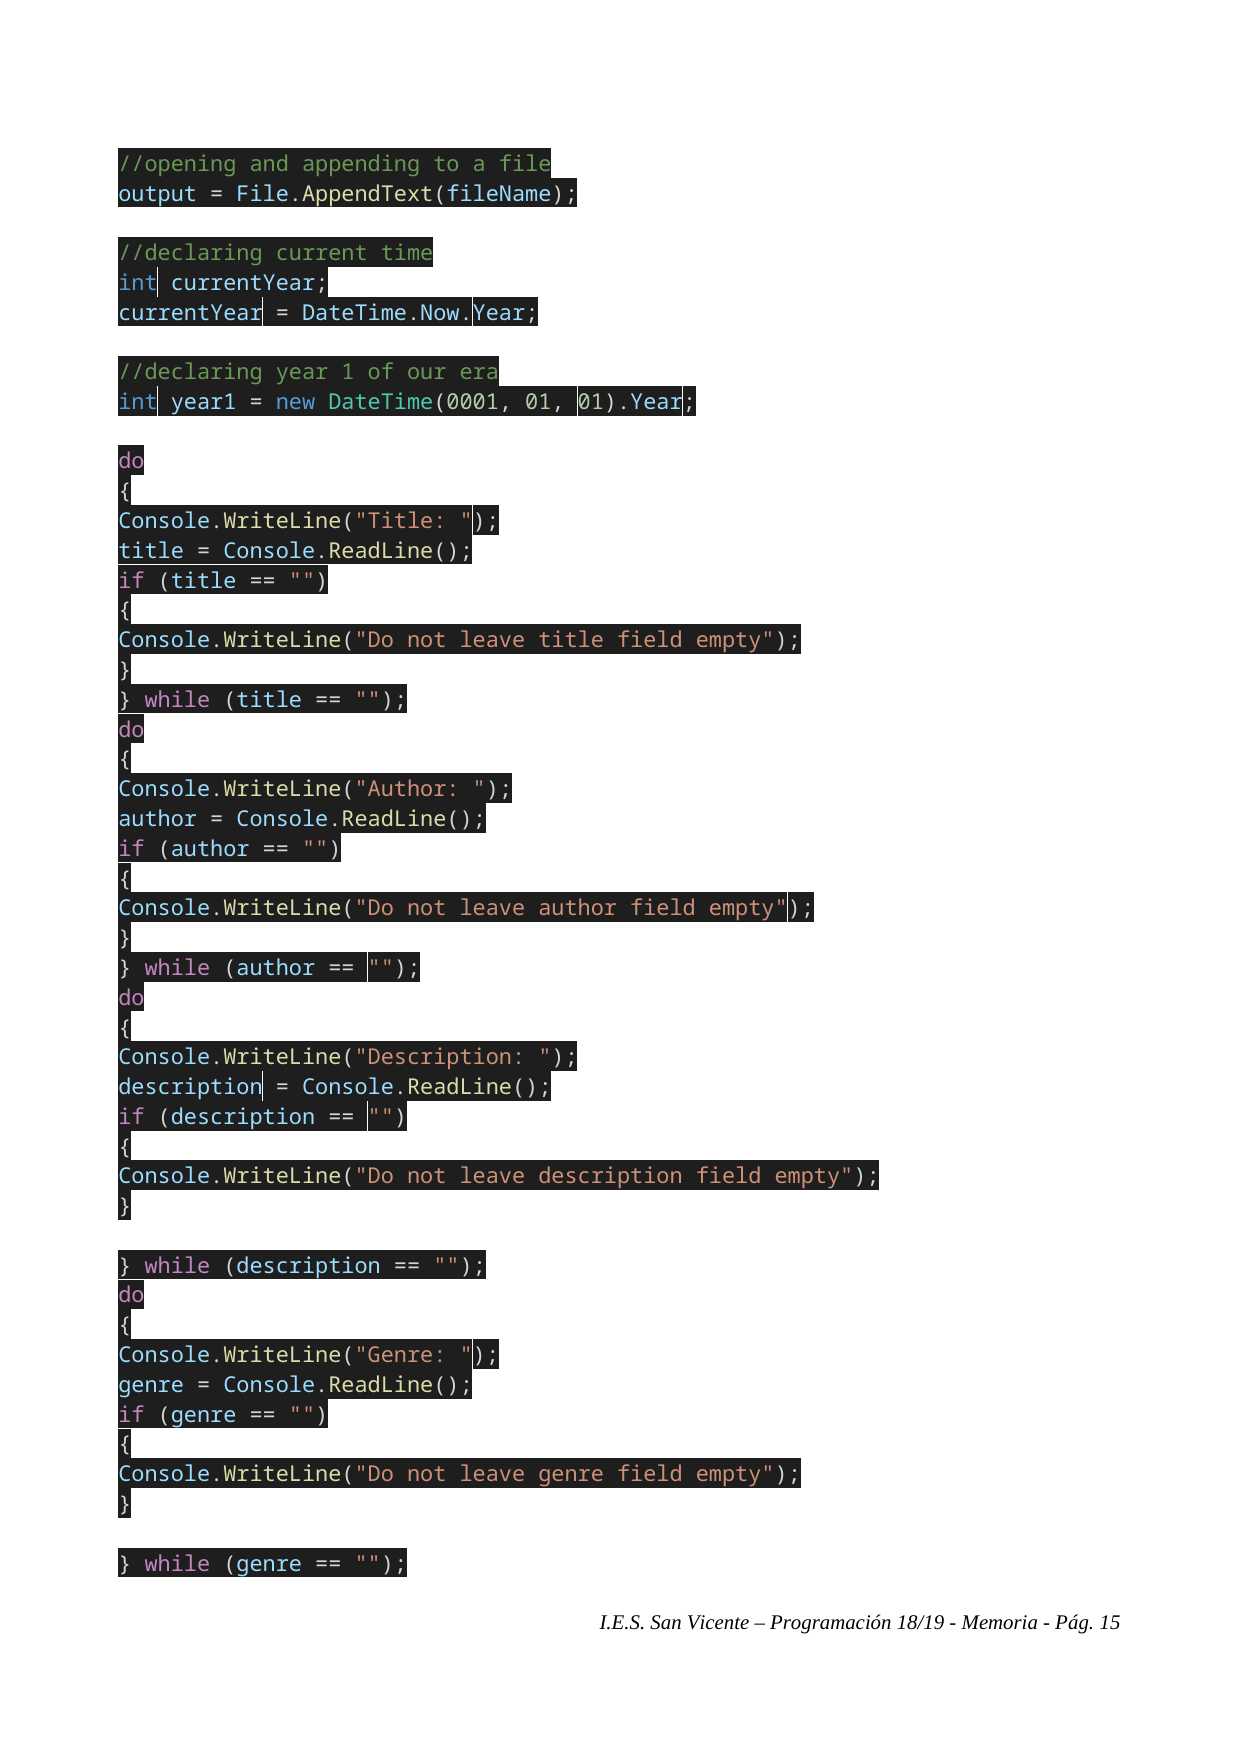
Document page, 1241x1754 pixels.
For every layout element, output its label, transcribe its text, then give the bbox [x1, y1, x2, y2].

text if (description == "") [118, 1101, 1122, 1131]
text //opening and appending to a file [118, 148, 1122, 178]
text do [118, 445, 1122, 475]
text { [118, 743, 1122, 773]
text { [118, 1131, 1122, 1160]
text if (title == "") [118, 564, 1122, 594]
text int currentYear; [118, 267, 1122, 297]
text currentYear = DateTime.Now.Year; [118, 297, 1122, 326]
text { [118, 1428, 1122, 1458]
text author = Console.ReadLine(); [118, 803, 1122, 833]
text Console.WriteLine("Do not leave author field empty"); [118, 892, 1122, 922]
text //declaring current time [118, 237, 1122, 267]
text Console.WriteLine("Author: "); [118, 773, 1122, 803]
text if (author == "") [118, 833, 1122, 862]
text if (genre == "") [118, 1399, 1122, 1428]
text { [118, 1309, 1122, 1339]
text } [118, 1190, 1122, 1220]
text { [118, 1011, 1122, 1041]
text do [118, 982, 1122, 1011]
text genre = Console.ReadLine(); [118, 1369, 1122, 1399]
text Console.WriteLine("Do not leave genre field empty"); [118, 1458, 1122, 1488]
text Console.WriteLine("Title: "); [118, 505, 1122, 535]
text } while (description == ""); [118, 1250, 1122, 1279]
text { [118, 862, 1122, 892]
text { [118, 594, 1122, 624]
text output = File.AppendText(fileName); [118, 178, 1122, 207]
text title = Console.ReadLine(); [118, 535, 1122, 564]
text Console.WriteLine("Description: "); [118, 1041, 1122, 1071]
text Console.WriteLine("Do not leave description field empty"); [118, 1160, 1122, 1190]
text { [118, 475, 1122, 505]
text } while (title == ""); [118, 684, 1122, 713]
text } [118, 654, 1122, 684]
text } [118, 1488, 1122, 1518]
text //declaring year 1 of our era [118, 356, 1122, 386]
text do [118, 1279, 1122, 1309]
text } while (genre == ""); [118, 1547, 1122, 1577]
text int year1 = new DateTime(0001, 01, 01).Year; [118, 386, 1122, 416]
text Console.WriteLine("Do not leave title field empty"); [118, 624, 1122, 654]
text Console.WriteLine("Genre: "); [118, 1339, 1122, 1369]
text } while (author == ""); [118, 952, 1122, 982]
text description = Console.ReadLine(); [118, 1071, 1122, 1101]
text do [118, 713, 1122, 743]
text } [118, 922, 1122, 952]
